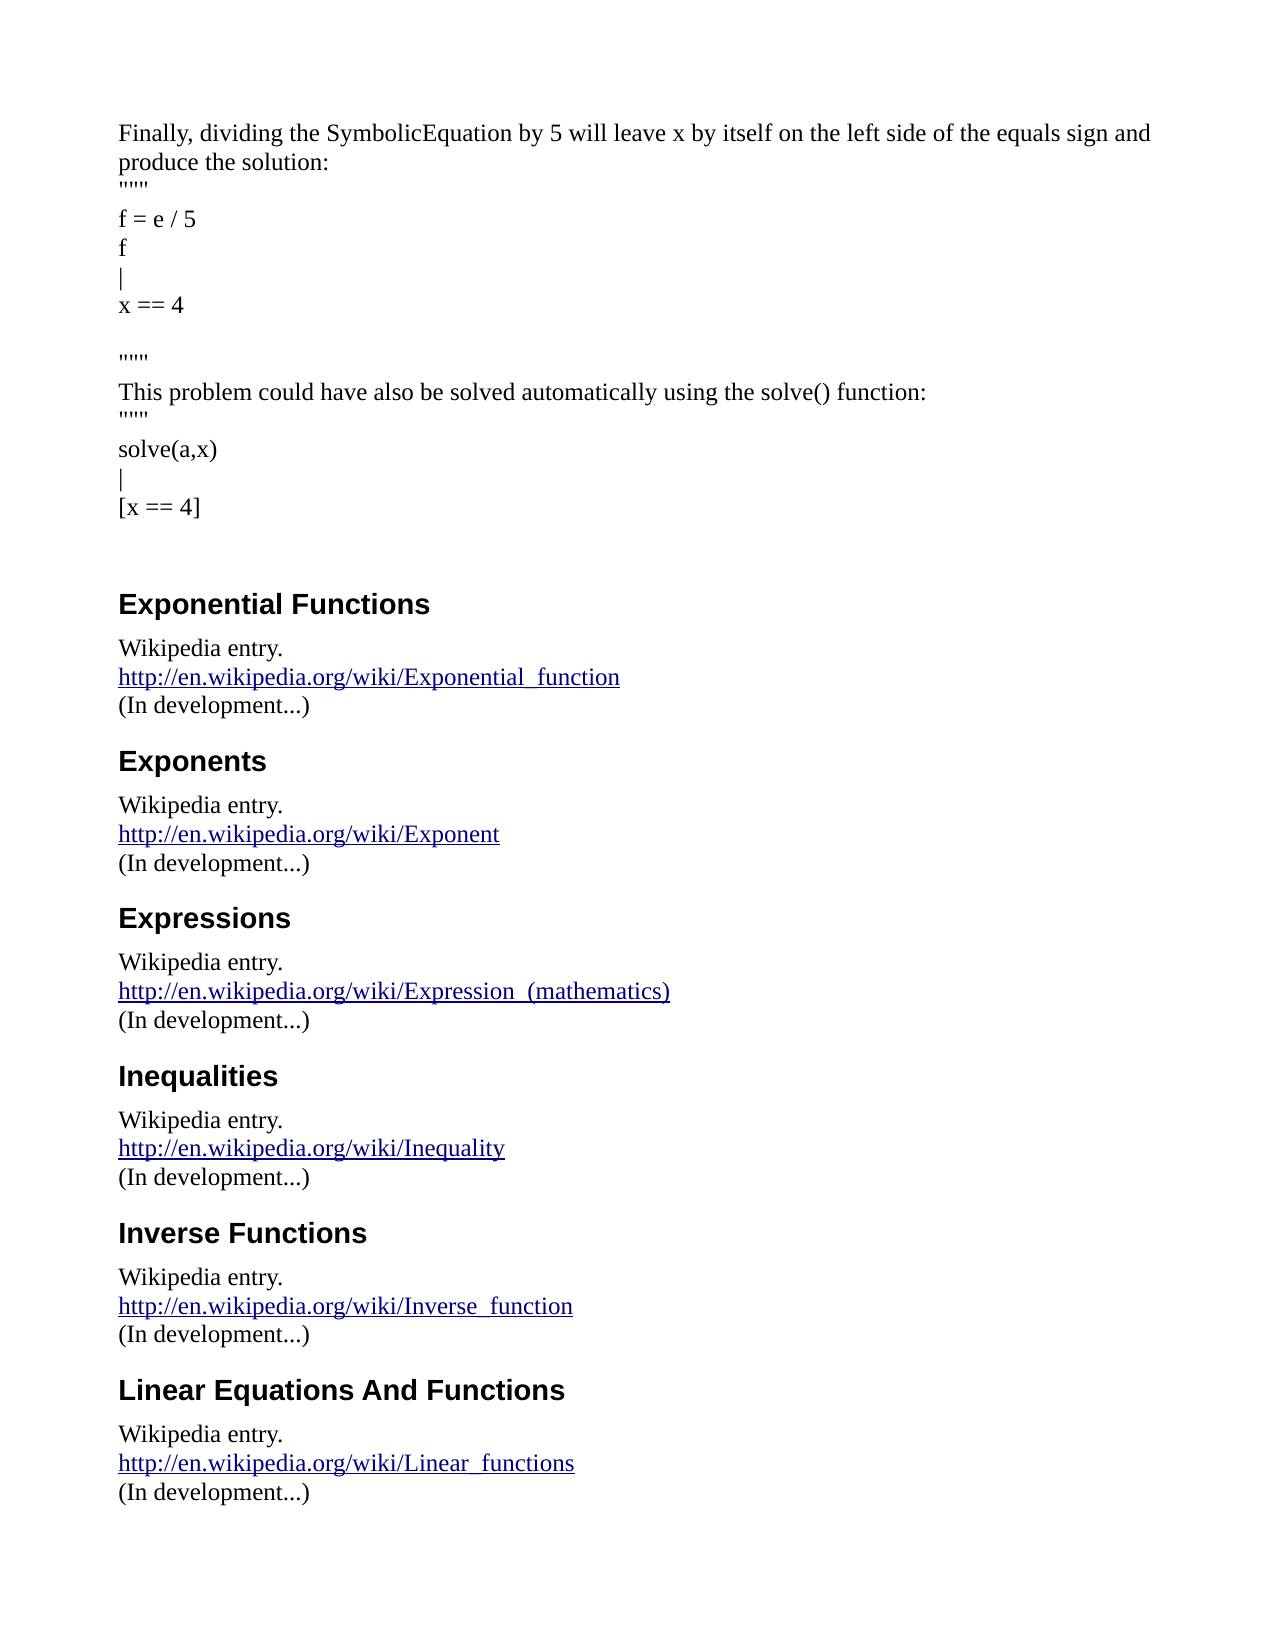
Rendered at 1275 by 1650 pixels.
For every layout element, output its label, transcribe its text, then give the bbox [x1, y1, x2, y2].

text (In development...) [118, 1162, 1157, 1191]
text http://en.wikipedia.org/wiki/Inverse_function [118, 1291, 1157, 1319]
text f = e / 5 [118, 204, 1157, 233]
text (In development...) [118, 1319, 1157, 1348]
text Wikipedia entry. [118, 1105, 1157, 1133]
subtitle Exponential Functions [118, 587, 1157, 620]
text Wikipedia entry. [118, 790, 1157, 819]
text """ [118, 348, 1157, 377]
text This problem could have also be solved automatically using the solve() function: [118, 377, 1157, 406]
text (In development...) [118, 690, 1157, 719]
text """ [118, 176, 1157, 204]
subtitle Exponents [118, 744, 1157, 778]
subtitle Inverse Functions [118, 1216, 1157, 1249]
subtitle Inequalities [118, 1059, 1157, 1092]
text Finally, dividing the SymbolicEquation by 5 will leave x by itself on the left side of the equals sign and produce the solution: [118, 118, 1157, 176]
text """ [118, 406, 1157, 434]
text Wikipedia entry. [118, 1419, 1157, 1448]
text (In development...) [118, 848, 1157, 876]
text Wikipedia entry. [118, 947, 1157, 976]
text [x == 4] [118, 492, 1157, 521]
subtitle Expressions [118, 901, 1157, 935]
text | [118, 262, 1157, 291]
subtitle Linear Equations And Functions [118, 1373, 1157, 1407]
text http://en.wikipedia.org/wiki/Inequality [118, 1133, 1157, 1162]
text f [118, 233, 1157, 262]
text (In development...) [118, 1005, 1157, 1034]
text http://en.wikipedia.org/wiki/Expression_(mathematics) [118, 976, 1157, 1005]
text solve(a,x) [118, 434, 1157, 463]
text (In development...) [118, 1477, 1157, 1506]
text Wikipedia entry. [118, 633, 1157, 662]
text | [118, 463, 1157, 492]
text http://en.wikipedia.org/wiki/Exponential_function [118, 662, 1157, 690]
text Wikipedia entry. [118, 1262, 1157, 1291]
text x == 4 [118, 291, 1157, 319]
text http://en.wikipedia.org/wiki/Linear_functions [118, 1448, 1157, 1477]
text http://en.wikipedia.org/wiki/Exponent [118, 819, 1157, 848]
